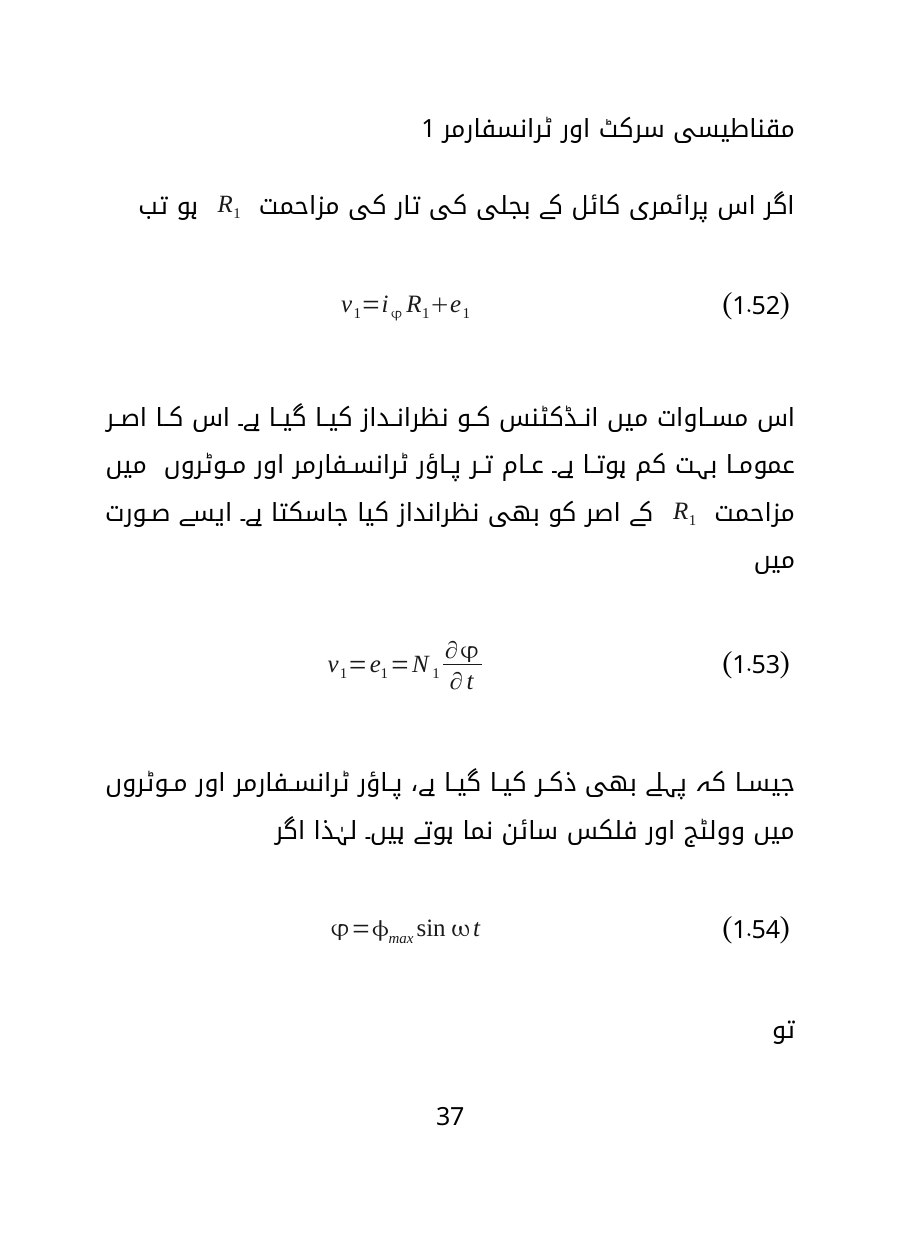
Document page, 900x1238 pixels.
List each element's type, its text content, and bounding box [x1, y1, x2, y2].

table_header [105, 630, 696, 713]
text تو [105, 1007, 795, 1054]
text اگر اس پرائمری کائل کے بجلی کی تار کی مزاحمتہو تب [105, 182, 795, 230]
table_header (1.54) [696, 901, 795, 972]
text اس مساوات میں انڈکٹنس کو نظرانداز کیا گیا ہے۔ اس کا اصر عموما بہت کم ہوتا ہے۔ عام تر پاؤر ٹرانسفارمر اور موٹروں میں مزاحمتکے اصر کو بھی نظرانداز کیا جاسکتا ہے۔ ایسے صورت میں [105, 394, 795, 584]
table_header [105, 276, 698, 348]
table_header (1.52) [698, 276, 795, 348]
text جیسا کہ پہلے بھی ذکر کیا گیا ہے، پاؤر ٹرانسفارمر اور موٹروں میں وولٹج اور فلکس سائن نما ہوتے ہیں۔ لہٰذا اگر [105, 760, 795, 854]
table_header (1.53) [696, 630, 795, 713]
table_header [105, 901, 696, 972]
